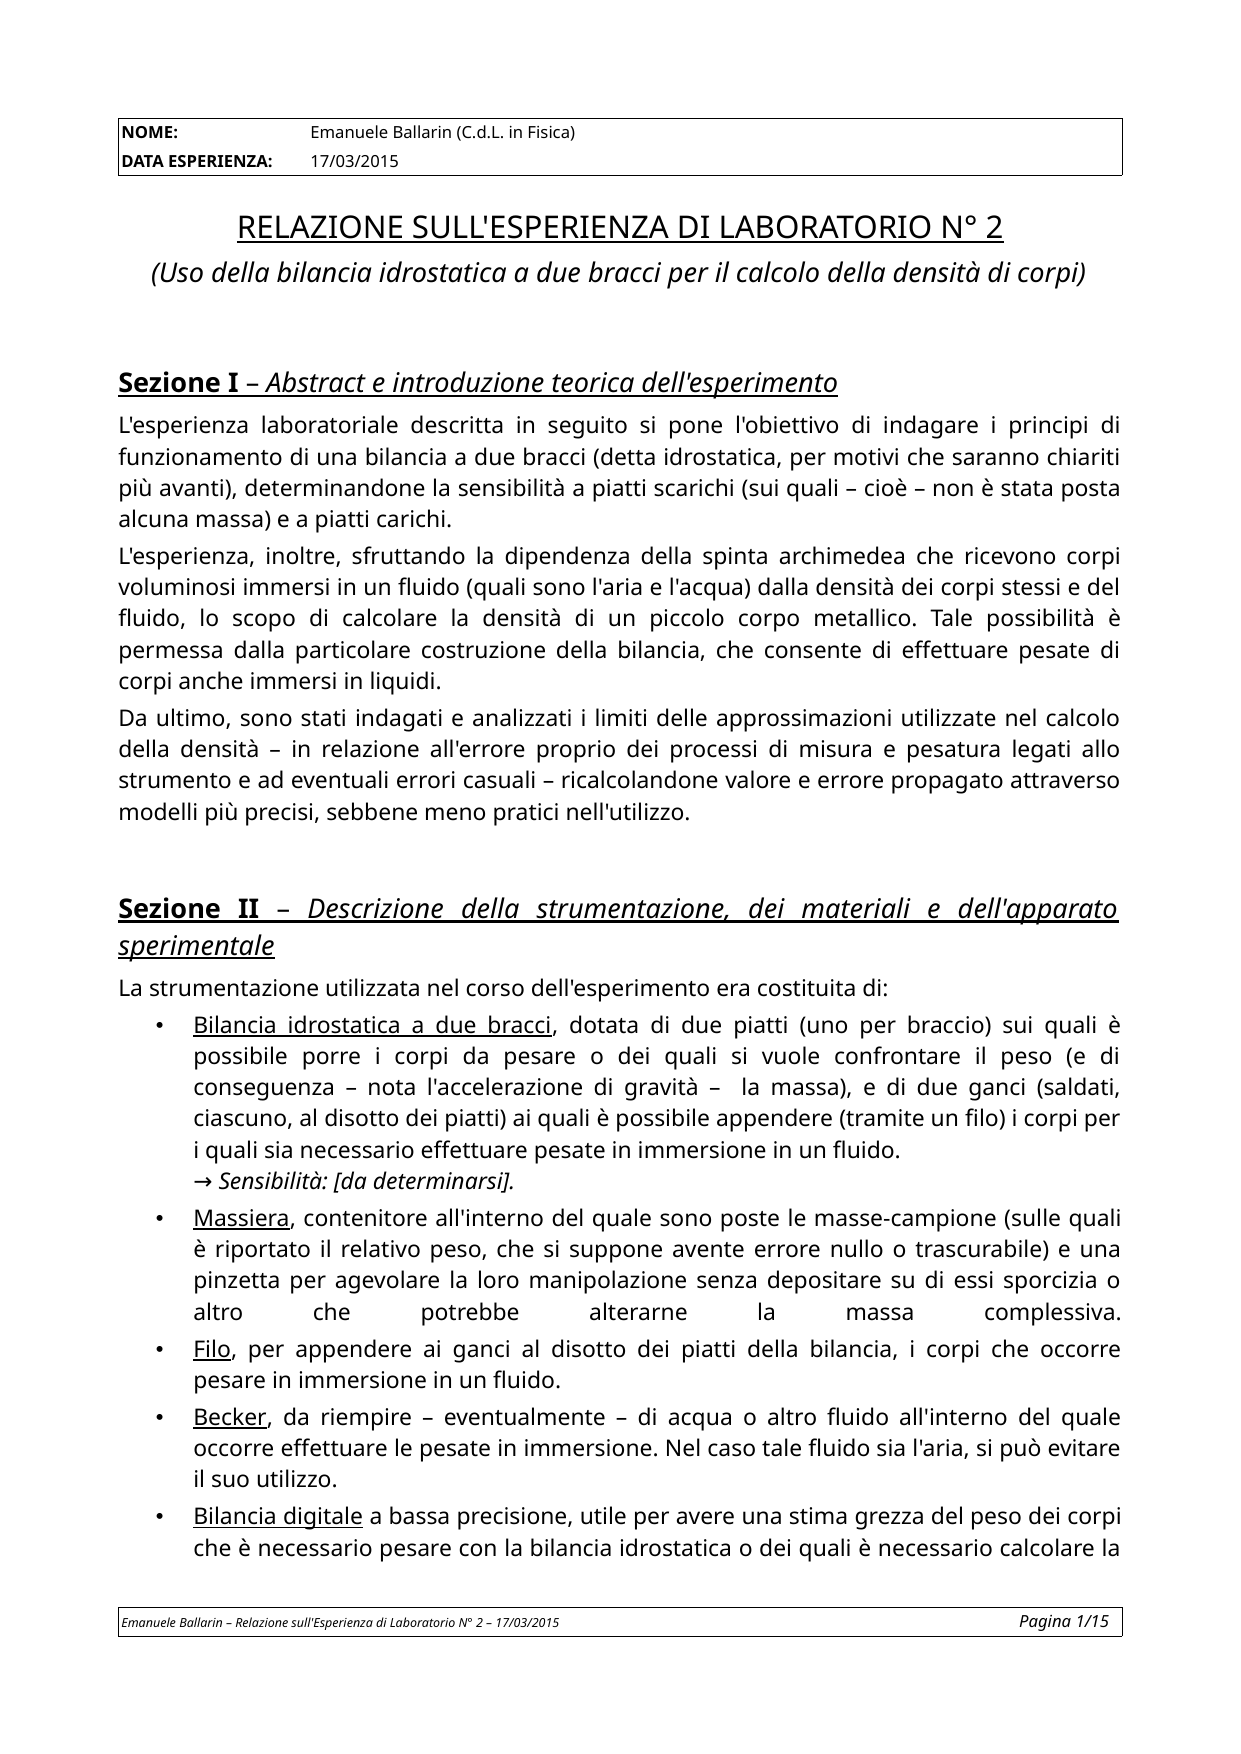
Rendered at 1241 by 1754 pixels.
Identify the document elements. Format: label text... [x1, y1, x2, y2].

text L'esperienza, inoltre, sfruttando la dipendenza della spinta archimedea che ricevono corpi voluminosi immersi in un fluido (quali sono l'aria e l'acqua) dalla densità dei corpi stessi e del fluido, lo scopo di calcolare la densità di un piccolo corpo metallico. Tale possibilità è permessa dalla particolare costruzione della bilancia, che consente di effettuare pesate di corpi anche immersi in liquidi. [118, 540, 1122, 696]
list Bilancia digitale a bassa precisione, utile per avere una stima grezza del peso dei corpi che è necessario pesare con la bilancia idrostatica o dei quali è necessario calcolare la [156, 1500, 1122, 1563]
text Sezione II – Descrizione della strumentazione, dei materiali e dell'apparato sperimentale [118, 889, 1122, 963]
text Sezione I – Abstract e introduzione teorica dell'esperimento [118, 364, 1122, 401]
text Da ultimo, sono stati indagati e analizzati i limiti delle approssimazioni utilizzate nel calcolo della densità – in relazione all'errore proprio dei processi di misura e pesatura legati allo strumento e ad eventuali errori casuali – ricalcolandone valore e errore propagato attraverso modelli più precisi, sebbene meno pratici nell'utilizzo. [118, 702, 1122, 827]
text La strumentazione utilizzata nel corso dell'esperimento era costituita di: [118, 972, 1122, 1003]
text (Uso della bilancia idrostatica a due bracci per il calcolo della densità di corpi) [118, 253, 1122, 290]
list Filo, per appendere ai ganci al disotto dei piatti della bilancia, i corpi che occorre pesare in immersione in un fluido. [156, 1333, 1122, 1395]
list Becker, da riempire – eventualmente – di acqua o altro fluido all'interno del quale occorre effettuare le pesate in immersione. Nel caso tale fluido sia l'aria, si può evitare il suo utilizzo. [156, 1401, 1122, 1494]
list Massiera, contenitore all'interno del quale sono poste le masse-campione (sulle quali è riportato il relativo peso, che si suppone avente errore nullo o trascurabile) e una pinzetta per agevolare la loro manipolazione senza depositare su di essi sporcizia o altro che potrebbe alterarne la massa complessiva. [156, 1202, 1122, 1333]
text L'esperienza laboratoriale descritta in seguito si pone l'obiettivo di indagare i principi di funzionamento di una bilancia a due bracci (detta idrostatica, per motivi che saranno chiariti più avanti), determinandone la sensibilità a piatti scarichi (sui quali – cioè – non è stata posta alcuna massa) e a piatti carichi. [118, 409, 1122, 534]
list → Sensibilità: [da determinarsi]. [156, 1165, 1122, 1202]
list Bilancia idrostatica a due bracci, dotata di due piatti (uno per braccio) sui quali è possibile porre i corpi da pesare o dei quali si vuole confrontare il peso (e di conseguenza – nota l'accelerazione di gravità – la massa), e di due ganci (saldati, ciascuno, al disotto dei piatti) ai quali è possibile appendere (tramite un filo) i corpi per i quali sia necessario effettuare pesate in immersione in un fluido. [156, 1009, 1122, 1165]
text RELAZIONE SULL'ESPERIENZA DI LABORATORIO N° 2 [118, 205, 1122, 247]
